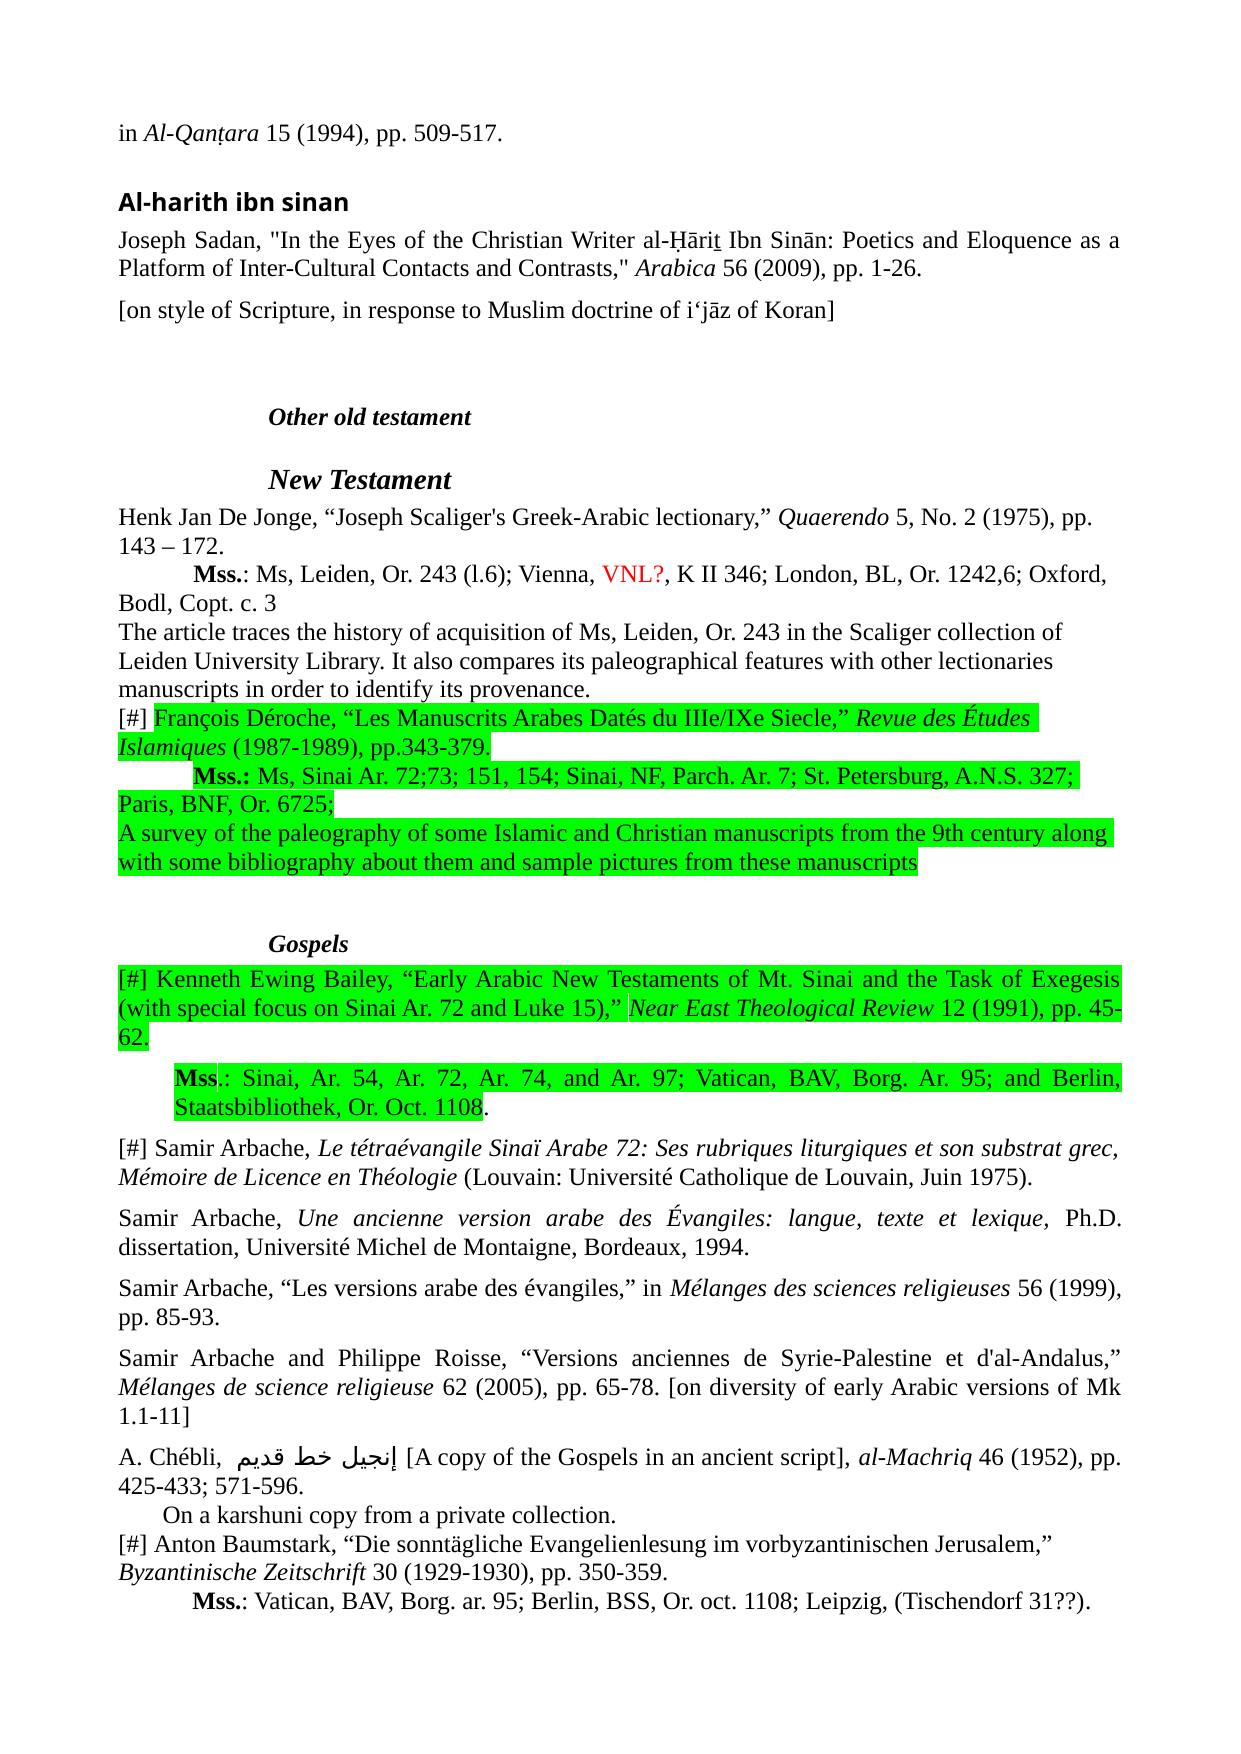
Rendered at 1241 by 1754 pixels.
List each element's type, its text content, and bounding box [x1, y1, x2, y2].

subtitle Al-harith ibn sinan [118, 184, 1122, 218]
text in Al-Qanṭara 15 (1994), pp. 509-517. [118, 118, 1122, 147]
text Henk Jan De Jonge, “Joseph Scaliger's Greek-Arabic lectionary,” Quaerendo 5, No. 2 (1975), pp. 143 – 172. [118, 502, 1122, 559]
text Mss.: Vatican, BAV, Borg. ar. 95; Berlin, BSS, Or. oct. 1108; Leipzig, (Tischendorf 31??). [118, 1586, 1122, 1615]
text On a karshuni copy from a private collection. [162, 1500, 1122, 1529]
subtitle New Testament [268, 462, 1122, 496]
text [#] Samir Arbache, Le tétraévangile Sinaï Arabe 72: Ses rubriques liturgiques et son substrat grec, Mémoire de Licence en Théologie (Louvain: Université Catholique de Louvain, Juin 1975). [118, 1133, 1122, 1191]
subtitle Other old testament [268, 402, 1122, 431]
text A survey of the paleography of some Islamic and Christian manuscripts from the 9th century along with some bibliography about them and sample pictures from these manuscripts [118, 818, 1122, 876]
subtitle Gospels [268, 929, 1122, 958]
text A. Chébli, إنجيل خط قديم [A copy of the Gospels in an ancient script], al-Machriq 46 (1952), pp. 425-433; 571-596. [118, 1442, 1122, 1500]
text Mss.: Ms, Leiden, Or. 243 (l.6); Vienna, VNL?, K II 346; London, BL, Or. 1242,6; Oxford, Bodl, Copt. c. 3 [118, 559, 1122, 617]
text [on style of Scripture, in response to Muslim doctrine of i‘jāz of Koran] [118, 295, 1122, 323]
text Mss.: Sinai, Ar. 54, Ar. 72, Ar. 74, and Ar. 97; Vatican, BAV, Borg. Ar. 95; and Berlin, Staatsbibliothek, Or. Oct. 1108. [174, 1063, 1122, 1121]
text [#] François Déroche, “Les Manuscrits Arabes Datés du IIIe/IXe Siecle,” Revue des Études Islamiques (1987-1989), pp.343-379. [118, 703, 1122, 761]
text Joseph Sadan, "In the Eyes of the Christian Writer al-Ḥāriṯ Ibn Sinān: Poetics and Eloquence as a Platform of Inter-Cultural Contacts and Contrasts," Arabica 56 (2009), pp. 1-26. [118, 225, 1122, 282]
text Samir Arbache, Une ancienne version arabe des Évangiles: langue, texte et lexique, Ph.D. dissertation, Université Michel de Montaigne, Bordeaux, 1994. [118, 1203, 1122, 1261]
text [#] Kenneth Ewing Bailey, “Early Arabic New Testaments of Mt. Sinai and the Task of Exegesis (with special focus on Sinai Ar. 72 and Luke 15),” Near East Theological Review 12 (1991), pp. 45-62. [118, 964, 1122, 1051]
text The article traces the history of acquisition of Ms, Leiden, Or. 243 in the Scaliger collection of Leiden University Library. It also compares its paleographical features with other lectionaries manuscripts in order to identify its provenance. [118, 617, 1122, 703]
text Mss.: Ms, Sinai Ar. 72;73; 151, 154; Sinai, NF, Parch. Ar. 7; St. Petersburg, A.N.S. 327; Paris, BNF, Or. 6725; [118, 761, 1122, 818]
text [#] Anton Baumstark, “Die sonntägliche Evangelienlesung im vorbyzantinischen Jerusalem,” Byzantinische Zeitschrift 30 (1929-1930), pp. 350-359. [118, 1529, 1122, 1586]
text Samir Arbache and Philippe Roisse, “Versions anciennes de Syrie-Palestine et d'al-Andalus,” Mélanges de science religieuse 62 (2005), pp. 65-78. [on diversity of early Arabic versions of Mk 1.1-11] [118, 1343, 1122, 1429]
text Samir Arbache, “Les versions arabe des évangiles,” in Mélanges des sciences religieuses 56 (1999), pp. 85-93. [118, 1273, 1122, 1331]
